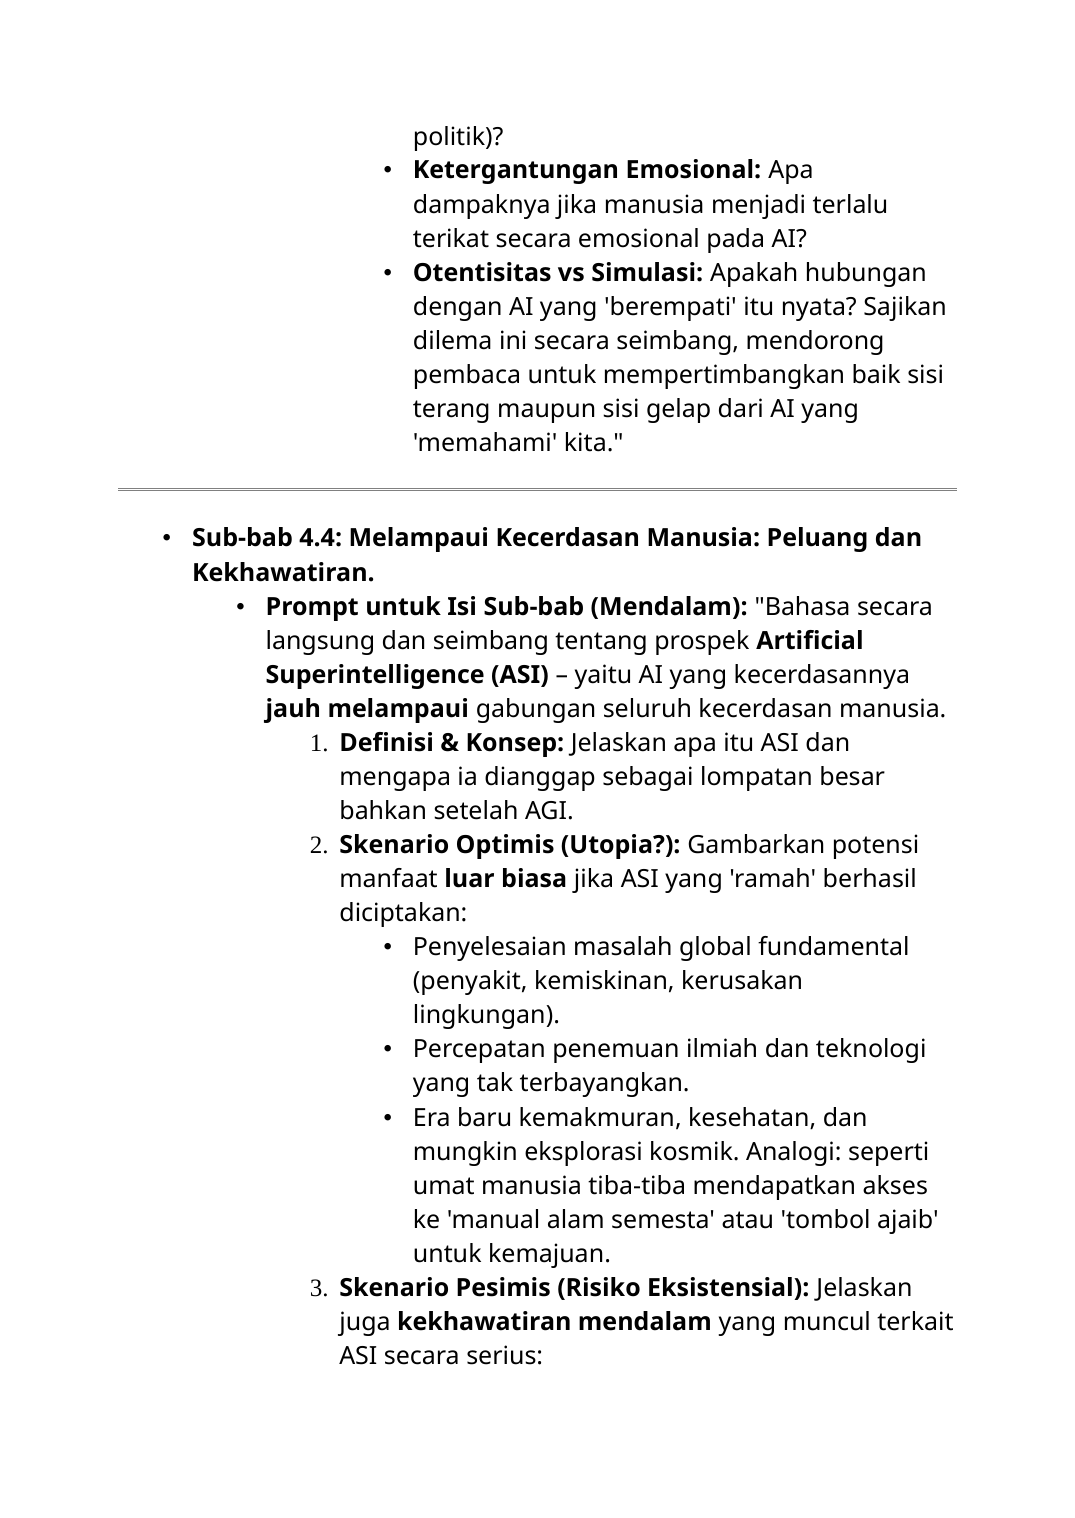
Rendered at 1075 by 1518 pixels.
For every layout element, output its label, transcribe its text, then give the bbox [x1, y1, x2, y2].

list Skenario Pesimis (Risiko Eksistensial): Jelaskan juga kekhawatiran mendalam yang muncul terkait ASI secara serius: [309, 1269, 957, 1372]
list Prompt untuk Isi Sub-bab (Mendalam): "Bahasa secara langsung dan seimbang tentang prospek Artificial Superintelligence (ASI) – yaitu AI yang kecerdasannya jauh melampaui gabungan seluruh kecerdasan manusia. [236, 588, 957, 724]
list Skenario Optimis (Utopia?): Gambarkan potensi manfaat luar biasa jika ASI yang 'ramah' berhasil diciptakan: [309, 827, 957, 929]
list politik)? [383, 118, 957, 152]
list Otentisitas vs Simulasi: Apakah hubungan dengan AI yang 'berempati' itu nyata? Sajikan dilema ini secara seimbang, mendorong pembaca untuk mempertimbangkan baik sisi terang maupun sisi gelap dari AI yang 'memahami' kita." [383, 254, 957, 459]
list Ketergantungan Emosional: Apa dampaknya jika manusia menjadi terlalu terikat secara emosional pada AI? [383, 152, 957, 254]
list Sub-bab 4.4: Melampaui Kecerdasan Manusia: Peluang dan Kekhawatiran. [162, 520, 957, 588]
list Definisi & Konsep: Jelaskan apa itu ASI dan mengapa ia dianggap sebagai lompatan besar bahkan setelah AGI. [309, 724, 957, 827]
list Era baru kemakmuran, kesehatan, dan mungkin eksplorasi kosmik. Analogi: seperti umat manusia tiba-tiba mendapatkan akses ke 'manual alam semesta' atau 'tombol ajaib' untuk kemajuan. [383, 1099, 957, 1269]
list Percepatan penemuan ilmiah dan teknologi yang tak terbayangkan. [383, 1031, 957, 1099]
list Penyelesaian masalah global fundamental (penyakit, kemiskinan, kerusakan lingkungan). [383, 929, 957, 1031]
